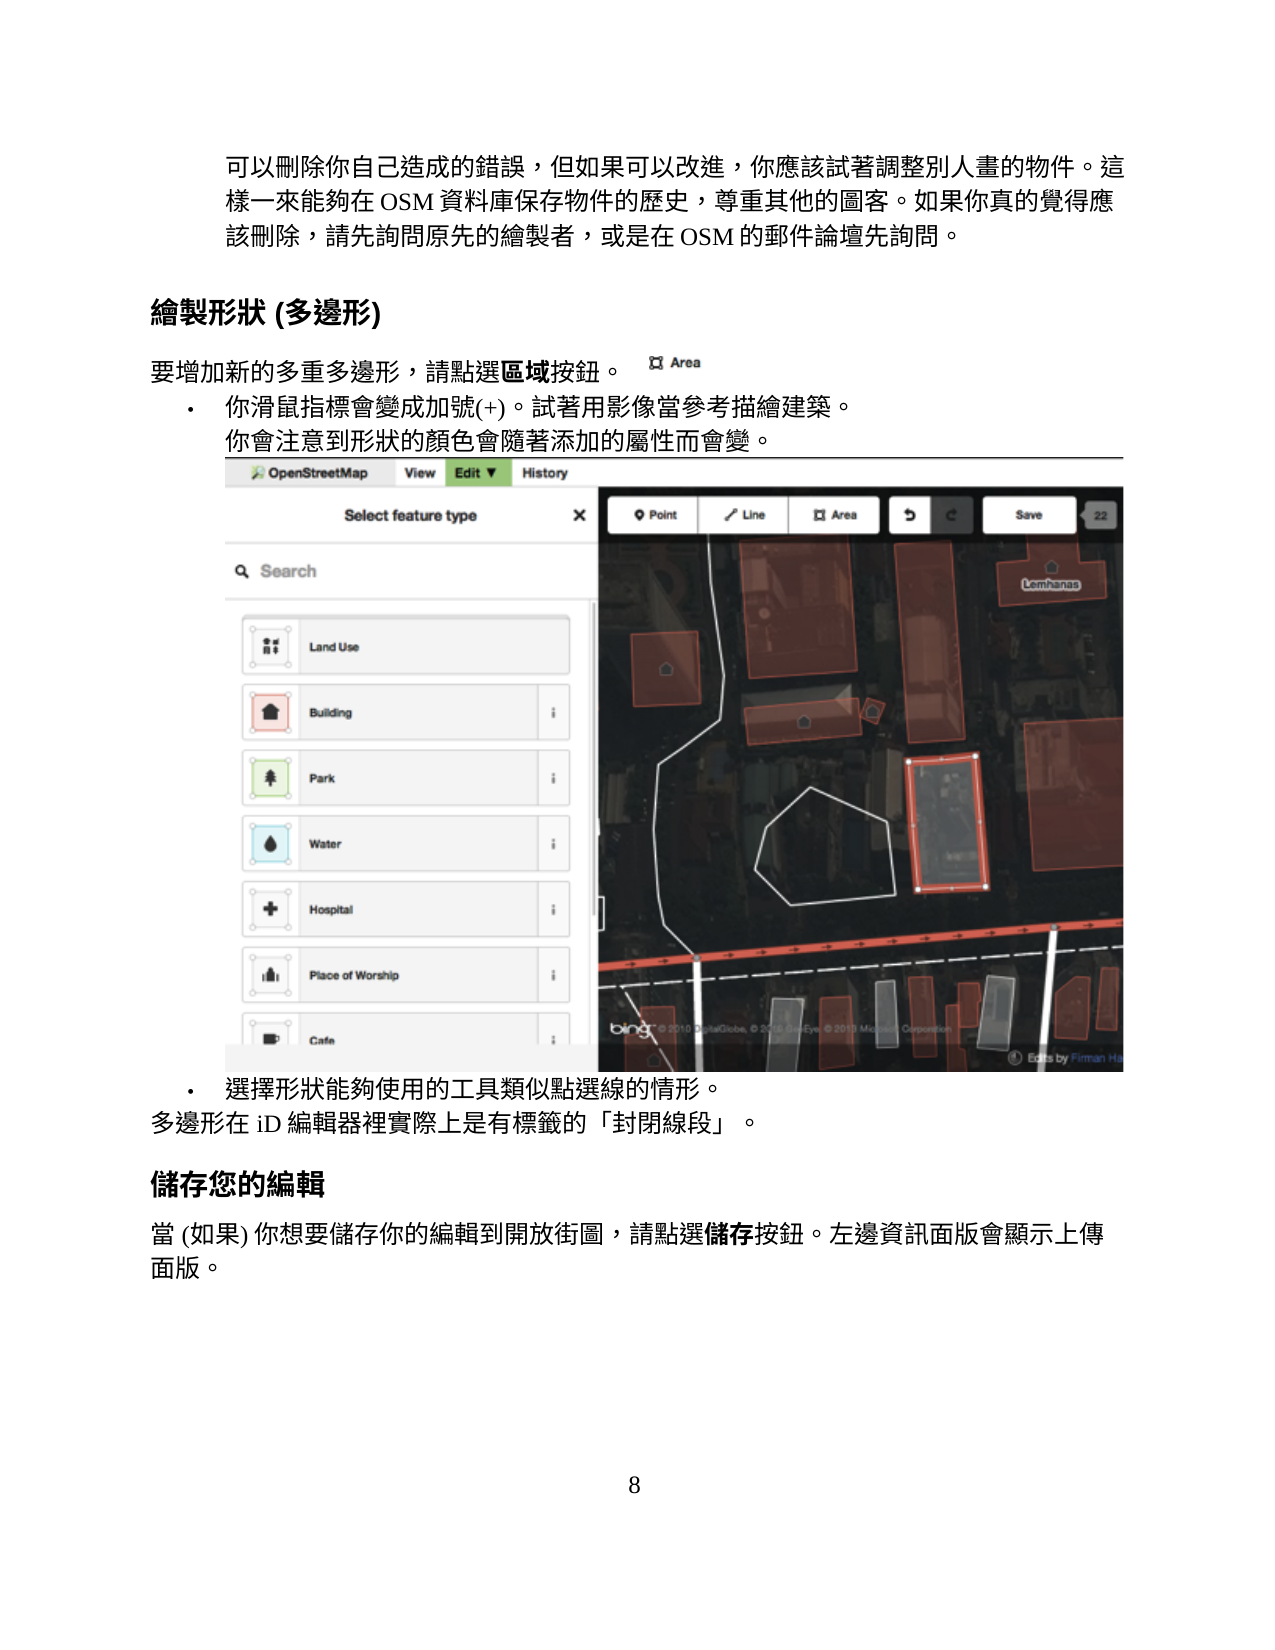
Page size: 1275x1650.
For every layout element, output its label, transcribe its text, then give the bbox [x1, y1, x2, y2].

list 你滑鼠指標會變成加號(+)。試著用影像當參考描繪建築。 你會注意到形狀的顏色會隨著添加的屬性而會變。 [187, 389, 1125, 1071]
subtitle 儲存您的編輯 [150, 1164, 1125, 1204]
text 可以刪除你自己造成的錯誤，但如果可以改進，你應該試著調整別人畫的物件。這樣一來能夠在OSM資料庫保存物件的歷史，尊重其他的圖客。如果你真的覺得應該刪除，請先詢問原先的繪製者，或是在OSM的郵件論壇先詢問。 [225, 150, 1125, 252]
text 要增加新的多重多邊形，請點選區域按鈕。 [150, 344, 1125, 389]
text 當 (如果) 你想要儲存你的編輯到開放街圖，請點選儲存按鈕。左邊資訊面版會顯示上傳面版。 [150, 1217, 1125, 1285]
subtitle 繪製形狀 (多邊形) [150, 292, 1125, 332]
text 多邊形在 iD 編輯器裡實際上是有標籤的「封閉線段」。 [150, 1105, 1125, 1139]
list 選擇形狀能夠使用的工具類似點選線的情形。 [187, 1071, 1125, 1105]
picture [625, 344, 722, 382]
picture [225, 457, 1124, 1072]
